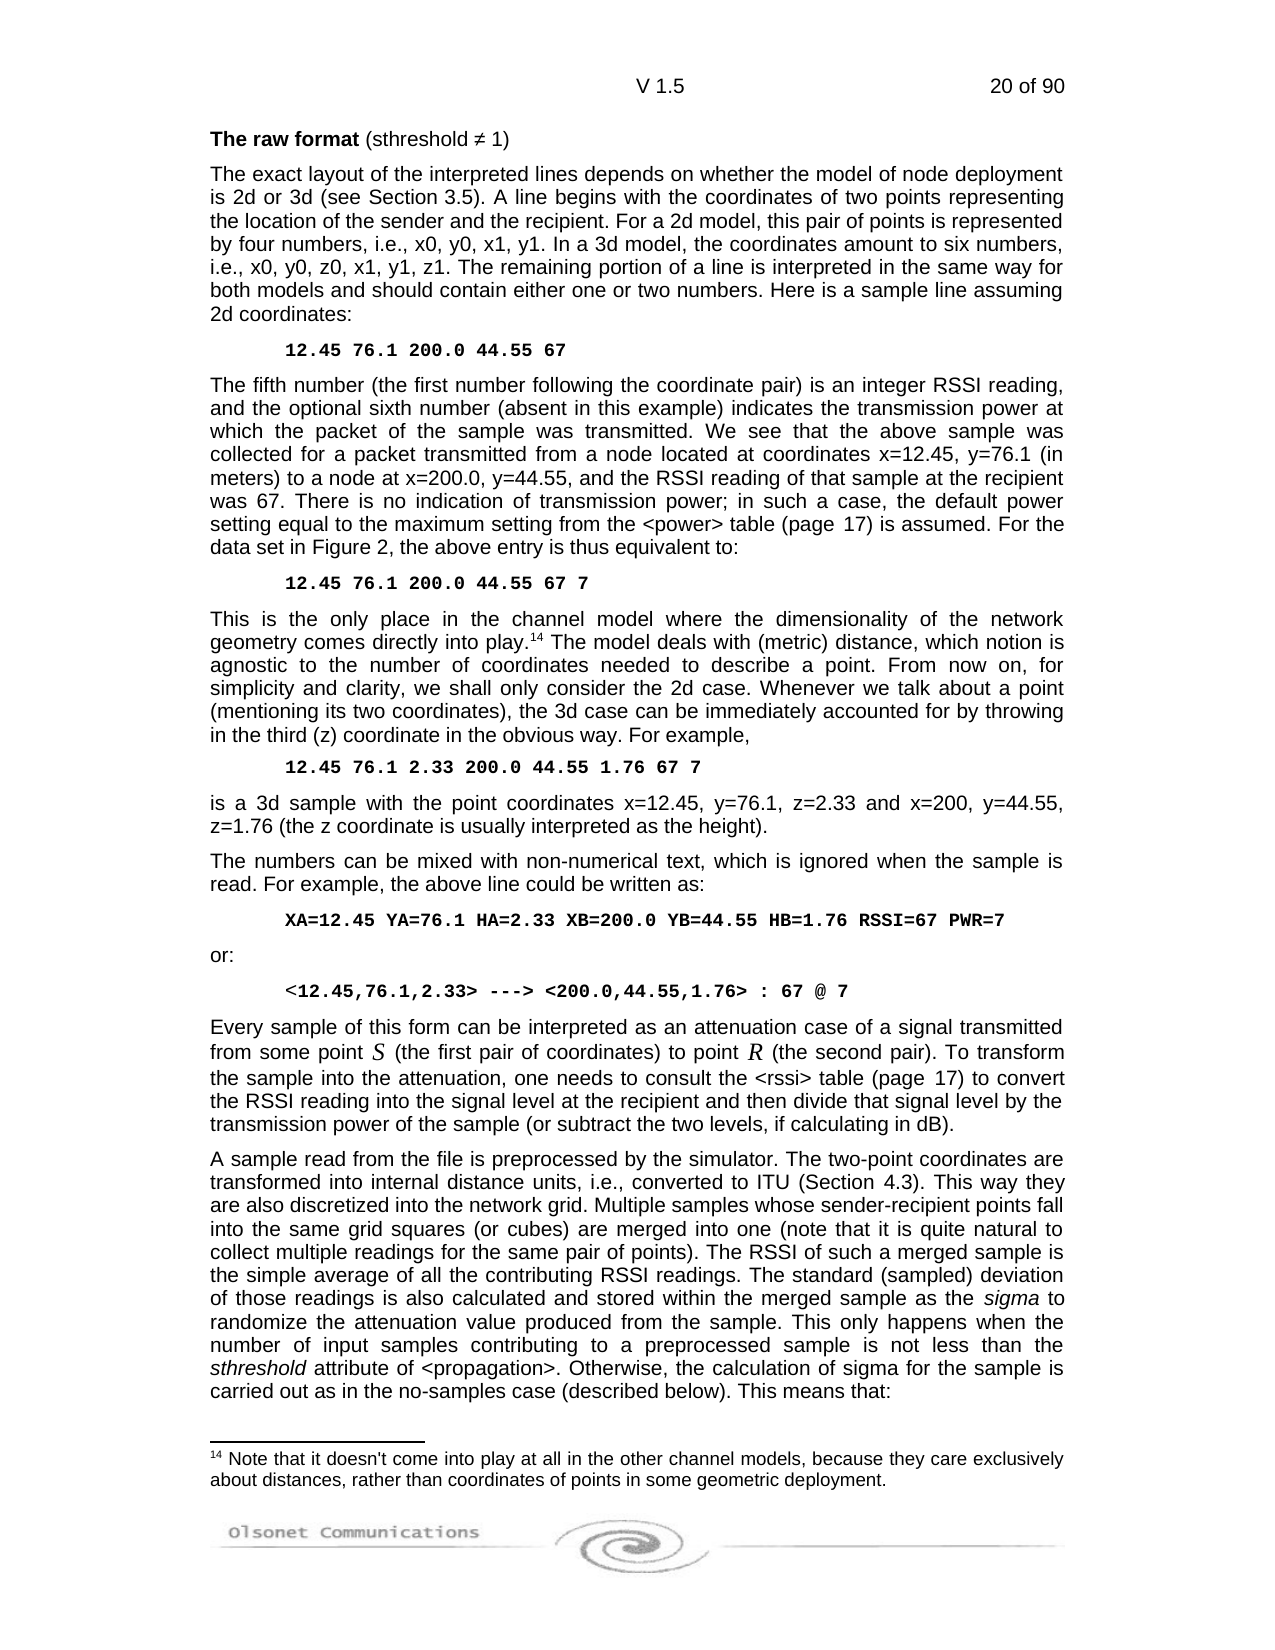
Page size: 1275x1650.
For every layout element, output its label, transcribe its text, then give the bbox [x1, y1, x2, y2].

text Every sample of this form can be interpreted as an attenuation case of a signal transmitted from some point (the first pair of coordinates) to point (the second pair). To transform the sample into the attenuation, one needs to consult the <rssi> table (page 18) to convert the RSSI reading into the signal level at the recipient and then divide that signal level by the transmission power of the sample (or subtract the two levels, if calculating in dB). [210, 1015, 1065, 1136]
text XA=12.45 YA=76.1 HA=2.33 XB=200.0 YB=44.55 HB=1.76 RSSI=67 PWR=7 [210, 908, 1065, 932]
text 12.45 76.1 200.0 44.55 67 [210, 337, 1065, 362]
text is a 3d sample with the point coordinates x=12.45, y=76.1, z=2.33 and x=200, y=44.55, z=1.76 (the z coordinate is usually interpreted as the height). [210, 791, 1065, 838]
text This is the only place in the channel model where the dimensionality of the network geometry comes directly into play. The model deals with (metric) distance, which notion is agnostic to the number of coordinates needed to describe a point. From now on, for simplicity and clarity, we shall only consider the 2d case. Whenever we talk about a point (mentioning its two coordinates), the 3d case can be immediately accounted for by throwing in the third (z) coordinate in the obvious way. For example, [210, 607, 1065, 747]
text The raw format (sthreshold ≠ 1) [210, 128, 1065, 151]
text <12.45,76.1,2.33> ---> <200.0,44.55,1.76> : 67 @ 7 [210, 979, 1065, 1003]
text The numbers can be mixed with non-numerical text, which is ignored when the sample is read. For example, the above line could be written as: [210, 849, 1065, 896]
picture [210, 1504, 1065, 1596]
text A sample read from the file is preprocessed by the simulator. The two-point coordinates are transformed into internal distance units, i.e., converted to ITU (Section 4.3). This way they are also discretized into the network grid. Multiple samples whose sender-recipient points fall into the same grid squares (or cubes) are merged into one (note that it is quite natural to collect multiple readings for the same pair of points). The RSSI of such a merged sample is the simple average of all the contributing RSSI readings. The standard (sampled) deviation of those readings is also calculated and stored within the merged sample as the sigma to randomize the attenuation value produced from the sample. This only happens when the number of input samples contributing to a preprocessed sample is not less than the sthreshold attribute of <propagation>. Otherwise, the calculation of sigma for the sample is carried out as in the no-samples case (described below). This means that: [210, 1148, 1065, 1403]
text The fifth number (the first number following the coordinate pair) is an integer RSSI reading, and the optional sixth number (absent in this example) indicates the transmission power at which the packet of the sample was transmitted. We see that the above sample was collected for a packet transmitted from a node located at coordinates x=12.45, y=76.1 (in meters) to a node at x=200.0, y=44.55, and the RSSI reading of that sample at the recipient was 67. There is no indication of transmission power; in such a case, the default power setting equal to the maximum setting from the <power> table (page 17) is assumed. For the data set in Figure 2, the above entry is thus equivalent to: [210, 373, 1065, 559]
text 12.45 76.1 200.0 44.55 67 7 [210, 571, 1065, 595]
text or: [210, 944, 1065, 967]
text The exact layout of the interpreted lines depends on whether the model of node deployment is 2d or 3d (see Section 3.5). A line begins with the coordinates of two points representing the location of the sender and the recipient. For a 2d model, this pair of points is represented by four numbers, i.e., x0, y0, x1, y1. In a 3d model, the coordinates amount to six numbers, i.e., x0, y0, z0, x1, y1, z1. The remaining portion of a line is interpreted in the same way for both models and should contain either one or two numbers. Here is a sample line assuming 2d coordinates: [210, 163, 1065, 325]
text Note that it doesn't come into play at all in the other channel models, because they care exclusively about distances, rather than coordinates of points in some geometric deployment. [210, 1448, 1065, 1490]
text 12.45 76.1 2.33 200.0 44.55 1.76 67 7 [210, 758, 1065, 779]
